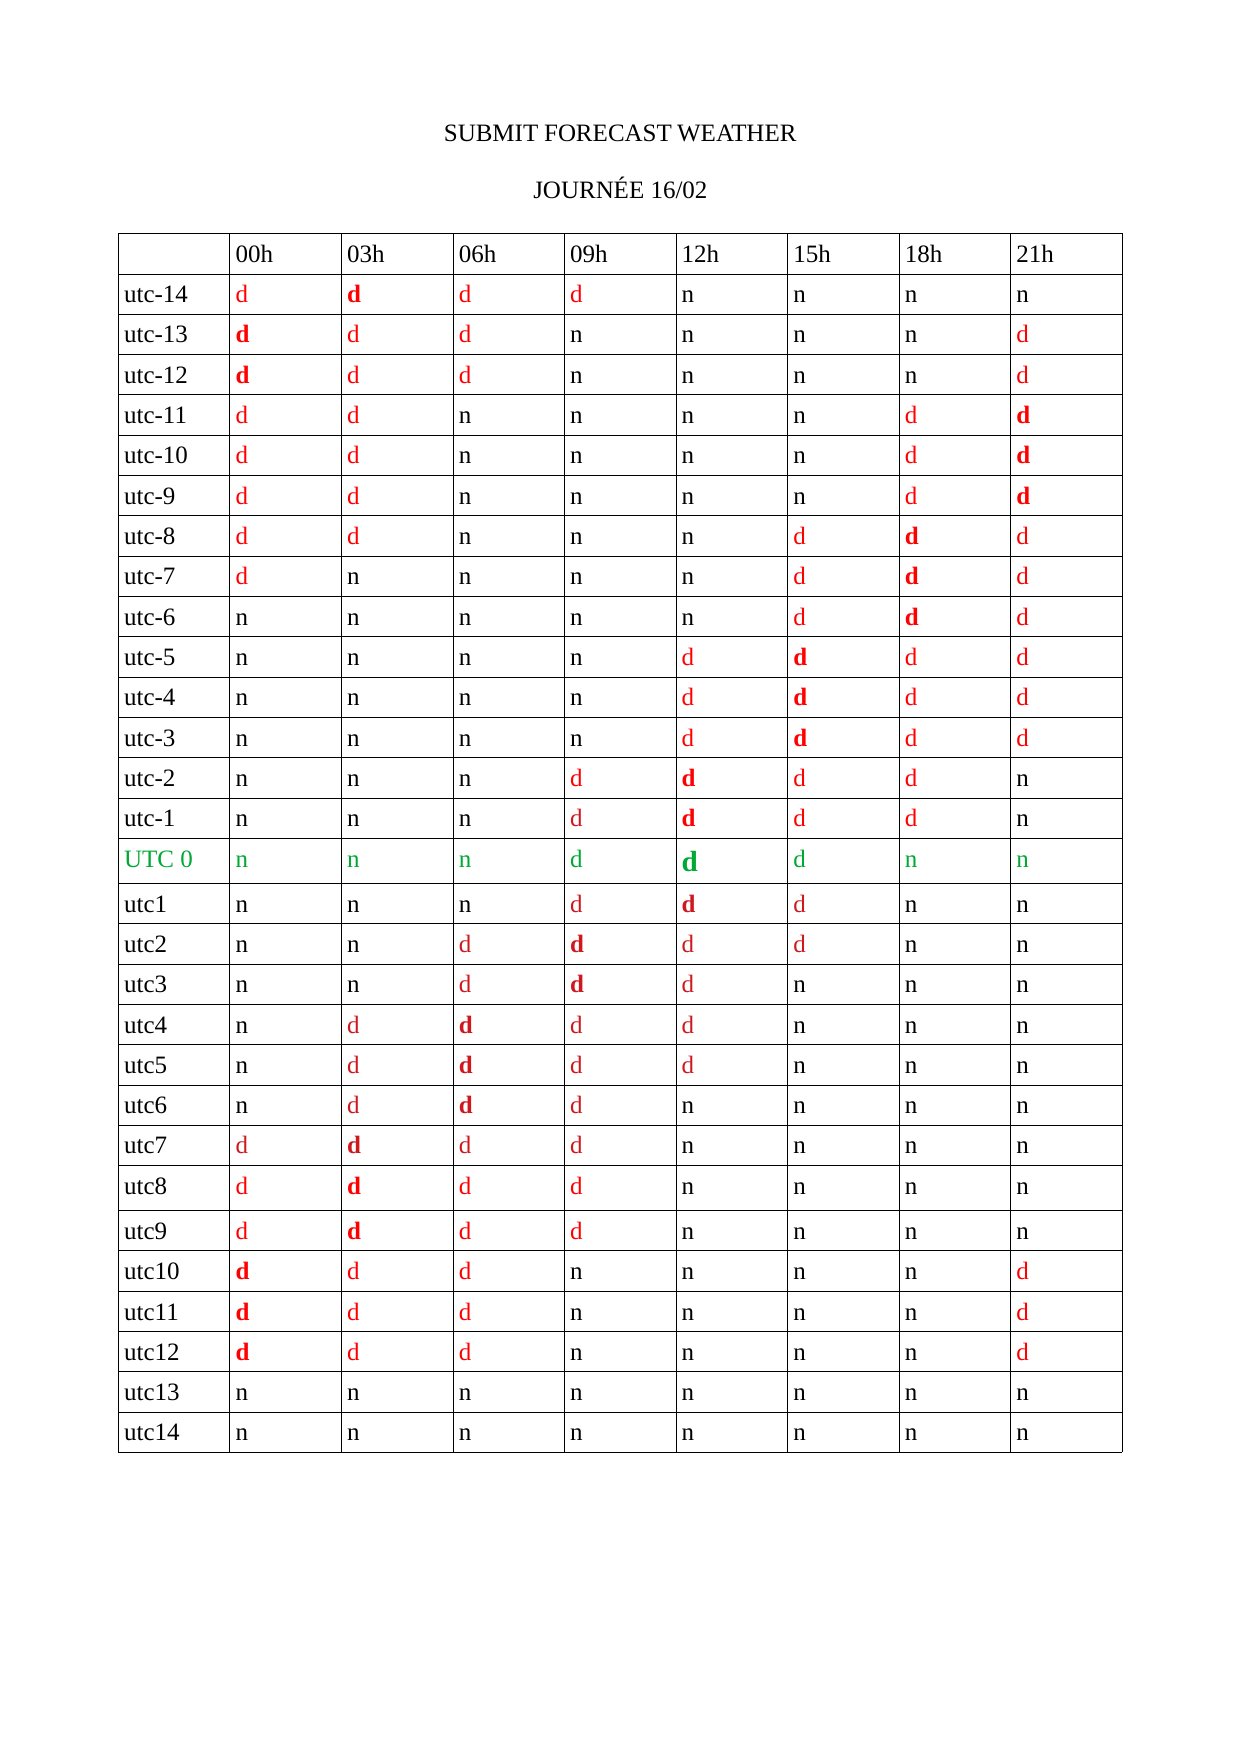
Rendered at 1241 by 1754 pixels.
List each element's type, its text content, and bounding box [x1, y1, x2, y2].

table_cell n [454, 557, 564, 596]
table_cell n [788, 275, 899, 314]
table_cell n [677, 1332, 787, 1371]
table_cell d [788, 799, 899, 838]
table_cell n [230, 1372, 341, 1412]
table_cell n [565, 1332, 676, 1371]
table_cell d [1011, 678, 1122, 717]
table_cell utc-6 [119, 597, 229, 636]
table_cell n [454, 395, 564, 435]
table_cell d [565, 965, 676, 1004]
table_cell n [230, 1005, 341, 1044]
table_cell n [565, 1372, 676, 1412]
table_cell d [454, 355, 564, 394]
table_cell d [454, 1126, 564, 1165]
table_cell d [454, 1045, 564, 1084]
table_header 09h [565, 234, 676, 273]
table_cell d [565, 884, 676, 923]
table_cell n [900, 1086, 1010, 1125]
table_cell n [342, 965, 453, 1004]
table_cell utc-13 [119, 315, 229, 354]
table_cell d [677, 839, 787, 883]
table_cell d [677, 799, 787, 838]
table_cell UTC 0 [119, 839, 229, 883]
table_cell d [230, 355, 341, 394]
table_cell n [900, 1166, 1010, 1210]
table_cell n [900, 315, 1010, 354]
table_cell d [230, 1166, 341, 1210]
table_cell d [1011, 436, 1122, 475]
table_cell utc12 [119, 1332, 229, 1371]
table_cell n [677, 476, 787, 515]
table_cell d [565, 1211, 676, 1250]
table_cell n [230, 637, 341, 677]
table_cell n [454, 678, 564, 717]
table_cell d [342, 395, 453, 435]
table_cell n [677, 1166, 787, 1210]
table_cell n [1011, 758, 1122, 797]
table_cell n [1011, 1211, 1122, 1250]
table_cell n [900, 839, 1010, 883]
table_cell d [565, 1086, 676, 1125]
table_cell n [677, 1413, 787, 1452]
table_header 21h [1011, 234, 1122, 273]
table_cell d [900, 516, 1010, 556]
table_cell d [900, 637, 1010, 677]
table_header 00h [230, 234, 341, 273]
table_cell n [565, 315, 676, 354]
table_cell n [900, 355, 1010, 394]
table_cell n [230, 799, 341, 838]
table_cell n [788, 1211, 899, 1250]
table_cell n [677, 557, 787, 596]
table_cell n [565, 557, 676, 596]
table_cell n [565, 1292, 676, 1331]
table_cell n [454, 436, 564, 475]
table_cell d [900, 758, 1010, 797]
table_cell d [677, 1005, 787, 1044]
table_cell n [230, 1045, 341, 1084]
table_cell d [230, 1126, 341, 1165]
table_cell n [454, 884, 564, 923]
table_cell n [342, 1372, 453, 1412]
table_cell n [900, 924, 1010, 963]
table_cell d [230, 1332, 341, 1371]
table_cell d [1011, 355, 1122, 394]
table_cell utc-5 [119, 637, 229, 677]
table_cell n [1011, 965, 1122, 1004]
table_cell d [900, 678, 1010, 717]
table_cell n [788, 355, 899, 394]
table_cell d [342, 315, 453, 354]
table_cell utc14 [119, 1413, 229, 1452]
table_cell n [230, 884, 341, 923]
table_cell n [565, 395, 676, 435]
table_cell utc6 [119, 1086, 229, 1125]
table_cell utc-4 [119, 678, 229, 717]
table_cell utc11 [119, 1292, 229, 1331]
table_cell d [1011, 1332, 1122, 1371]
table_cell d [900, 436, 1010, 475]
table_cell d [788, 839, 899, 883]
table_cell n [454, 597, 564, 636]
table_cell d [342, 1086, 453, 1125]
table_cell n [342, 839, 453, 883]
table_cell utc-3 [119, 718, 229, 757]
table_cell utc7 [119, 1126, 229, 1165]
table_header [119, 234, 229, 273]
table_cell d [565, 1005, 676, 1044]
table_cell n [342, 557, 453, 596]
table_cell d [342, 1292, 453, 1331]
table_cell n [230, 965, 341, 1004]
table_cell n [900, 965, 1010, 1004]
table_cell n [565, 678, 676, 717]
table_cell d [900, 557, 1010, 596]
table_cell n [342, 758, 453, 797]
table_cell n [342, 1413, 453, 1452]
table_cell n [454, 1372, 564, 1412]
table_cell d [230, 557, 341, 596]
table_cell d [454, 1086, 564, 1125]
table_cell n [900, 1211, 1010, 1250]
text JOURNÉE 16/02 [118, 176, 1122, 204]
table_cell d [342, 1126, 453, 1165]
table_cell d [342, 1166, 453, 1210]
table_cell n [1011, 1045, 1122, 1084]
table_cell d [565, 1045, 676, 1084]
table_cell n [230, 718, 341, 757]
table_cell d [677, 1045, 787, 1084]
table_cell d [1011, 395, 1122, 435]
table_cell n [788, 436, 899, 475]
table_header 06h [454, 234, 564, 273]
table_cell utc-9 [119, 476, 229, 515]
table_cell n [454, 718, 564, 757]
table_header 18h [900, 234, 1010, 273]
table_cell n [788, 315, 899, 354]
table_cell d [230, 275, 341, 314]
table_cell d [677, 678, 787, 717]
table_cell n [677, 516, 787, 556]
table_cell n [788, 1372, 899, 1412]
table_cell d [454, 924, 564, 963]
table_cell n [454, 799, 564, 838]
table_header 15h [788, 234, 899, 273]
table_cell n [230, 1086, 341, 1125]
table_cell utc5 [119, 1045, 229, 1084]
table_cell d [788, 924, 899, 963]
table_cell d [230, 1211, 341, 1250]
table_cell n [565, 355, 676, 394]
table_cell n [342, 799, 453, 838]
table_cell d [565, 799, 676, 838]
table_cell n [1011, 1372, 1122, 1412]
table_cell d [677, 637, 787, 677]
table_cell n [230, 1413, 341, 1452]
table_cell d [565, 924, 676, 963]
table_cell n [788, 1332, 899, 1371]
table_cell n [677, 1292, 787, 1331]
table_cell d [454, 1292, 564, 1331]
table_cell d [230, 476, 341, 515]
table_cell d [454, 1005, 564, 1044]
table_cell d [565, 1166, 676, 1210]
table_cell d [454, 1166, 564, 1210]
table_cell n [900, 1332, 1010, 1371]
table_cell n [454, 758, 564, 797]
table_cell n [342, 637, 453, 677]
table_cell utc8 [119, 1166, 229, 1210]
table_cell n [900, 1292, 1010, 1331]
table_cell d [677, 924, 787, 963]
table_cell n [342, 924, 453, 963]
table_cell d [454, 275, 564, 314]
table_cell n [677, 1372, 787, 1412]
table_cell d [454, 965, 564, 1004]
table_cell d [1011, 315, 1122, 354]
table_cell d [342, 1251, 453, 1291]
table_cell d [1011, 637, 1122, 677]
table_cell d [1011, 718, 1122, 757]
text SUBMIT FORECAST WEATHER [118, 118, 1122, 147]
table_cell n [565, 597, 676, 636]
table_cell d [788, 516, 899, 556]
table_cell d [230, 1251, 341, 1291]
table_cell n [1011, 275, 1122, 314]
table_cell n [1011, 884, 1122, 923]
table_cell d [1011, 1292, 1122, 1331]
table_cell d [565, 758, 676, 797]
table_header 12h [677, 234, 787, 273]
table_cell n [565, 476, 676, 515]
table_cell utc-14 [119, 275, 229, 314]
table_cell utc10 [119, 1251, 229, 1291]
table_cell n [1011, 1166, 1122, 1210]
table_cell d [677, 718, 787, 757]
table_cell d [342, 1332, 453, 1371]
table_cell d [230, 516, 341, 556]
table_cell n [1011, 839, 1122, 883]
table_cell d [677, 965, 787, 1004]
table_cell d [788, 884, 899, 923]
table_cell n [454, 637, 564, 677]
table_cell n [565, 436, 676, 475]
table_cell utc-12 [119, 355, 229, 394]
table_cell n [788, 1086, 899, 1125]
table_cell d [788, 597, 899, 636]
table_cell d [342, 275, 453, 314]
table_cell d [677, 758, 787, 797]
table_cell n [677, 275, 787, 314]
table_cell n [788, 1166, 899, 1210]
table_cell n [565, 718, 676, 757]
table_cell n [1011, 1413, 1122, 1452]
table_cell n [788, 1126, 899, 1165]
table_cell utc2 [119, 924, 229, 963]
table_cell d [342, 355, 453, 394]
table_cell d [1011, 476, 1122, 515]
table_cell utc13 [119, 1372, 229, 1412]
table_cell n [900, 1372, 1010, 1412]
table_cell n [788, 1251, 899, 1291]
table_cell n [788, 1005, 899, 1044]
table_cell n [677, 355, 787, 394]
table_cell d [788, 678, 899, 717]
table_cell d [788, 637, 899, 677]
table_cell n [788, 476, 899, 515]
table_cell d [1011, 516, 1122, 556]
table_cell d [565, 1126, 676, 1165]
table_cell utc-11 [119, 395, 229, 435]
table_cell d [230, 1292, 341, 1331]
table_cell n [900, 1126, 1010, 1165]
table_cell d [454, 315, 564, 354]
table_cell d [342, 1211, 453, 1250]
table_cell n [454, 1413, 564, 1452]
table_cell n [565, 1251, 676, 1291]
table_cell n [900, 1045, 1010, 1084]
table_cell utc3 [119, 965, 229, 1004]
table_cell n [1011, 924, 1122, 963]
table_cell utc9 [119, 1211, 229, 1250]
table_cell n [230, 839, 341, 883]
table_cell d [454, 1332, 564, 1371]
table_cell n [900, 1005, 1010, 1044]
table_cell d [565, 275, 676, 314]
table_cell n [454, 516, 564, 556]
table_cell d [230, 315, 341, 354]
table_cell n [788, 965, 899, 1004]
table_cell n [900, 1413, 1010, 1452]
table_cell n [1011, 1086, 1122, 1125]
table_cell utc-10 [119, 436, 229, 475]
table_cell d [900, 476, 1010, 515]
table_cell d [342, 476, 453, 515]
table_cell utc4 [119, 1005, 229, 1044]
table_cell utc-1 [119, 799, 229, 838]
table_cell n [788, 1045, 899, 1084]
table_cell d [788, 758, 899, 797]
table_cell n [565, 637, 676, 677]
table_cell n [454, 476, 564, 515]
table_cell d [677, 884, 787, 923]
table_cell n [230, 924, 341, 963]
table_cell n [230, 758, 341, 797]
table_cell d [454, 1211, 564, 1250]
table_cell d [1011, 597, 1122, 636]
table_cell d [900, 799, 1010, 838]
table_cell n [677, 395, 787, 435]
table_cell n [677, 1211, 787, 1250]
table_cell d [788, 718, 899, 757]
table_cell d [342, 516, 453, 556]
table_cell n [565, 516, 676, 556]
table_cell n [677, 1251, 787, 1291]
table_cell n [677, 1086, 787, 1125]
table_cell n [342, 678, 453, 717]
table_cell utc-7 [119, 557, 229, 596]
table_cell d [342, 1005, 453, 1044]
table_cell n [342, 597, 453, 636]
table_cell d [900, 718, 1010, 757]
table_cell n [900, 1251, 1010, 1291]
table_cell n [677, 597, 787, 636]
table_cell n [1011, 1126, 1122, 1165]
table_cell n [677, 315, 787, 354]
table_cell n [230, 597, 341, 636]
table_cell d [342, 436, 453, 475]
table_cell d [230, 436, 341, 475]
table_cell n [454, 839, 564, 883]
table_cell d [788, 557, 899, 596]
table_cell n [342, 884, 453, 923]
table_cell n [900, 275, 1010, 314]
table_cell n [342, 718, 453, 757]
table_cell d [342, 1045, 453, 1084]
table_header 03h [342, 234, 453, 273]
table_cell utc1 [119, 884, 229, 923]
table_cell d [230, 395, 341, 435]
table_cell n [677, 1126, 787, 1165]
table_cell n [1011, 1005, 1122, 1044]
table_cell n [788, 1413, 899, 1452]
table_cell n [230, 678, 341, 717]
table_cell n [788, 1292, 899, 1331]
table_cell d [454, 1251, 564, 1291]
table_cell d [900, 597, 1010, 636]
table_cell n [900, 884, 1010, 923]
table_cell d [900, 395, 1010, 435]
table_cell utc-8 [119, 516, 229, 556]
table_cell d [565, 839, 676, 883]
table_cell n [1011, 799, 1122, 838]
table_cell d [1011, 1251, 1122, 1291]
table_cell d [1011, 557, 1122, 596]
table_cell n [677, 436, 787, 475]
table_cell n [565, 1413, 676, 1452]
table_cell n [788, 395, 899, 435]
table_cell utc-2 [119, 758, 229, 797]
